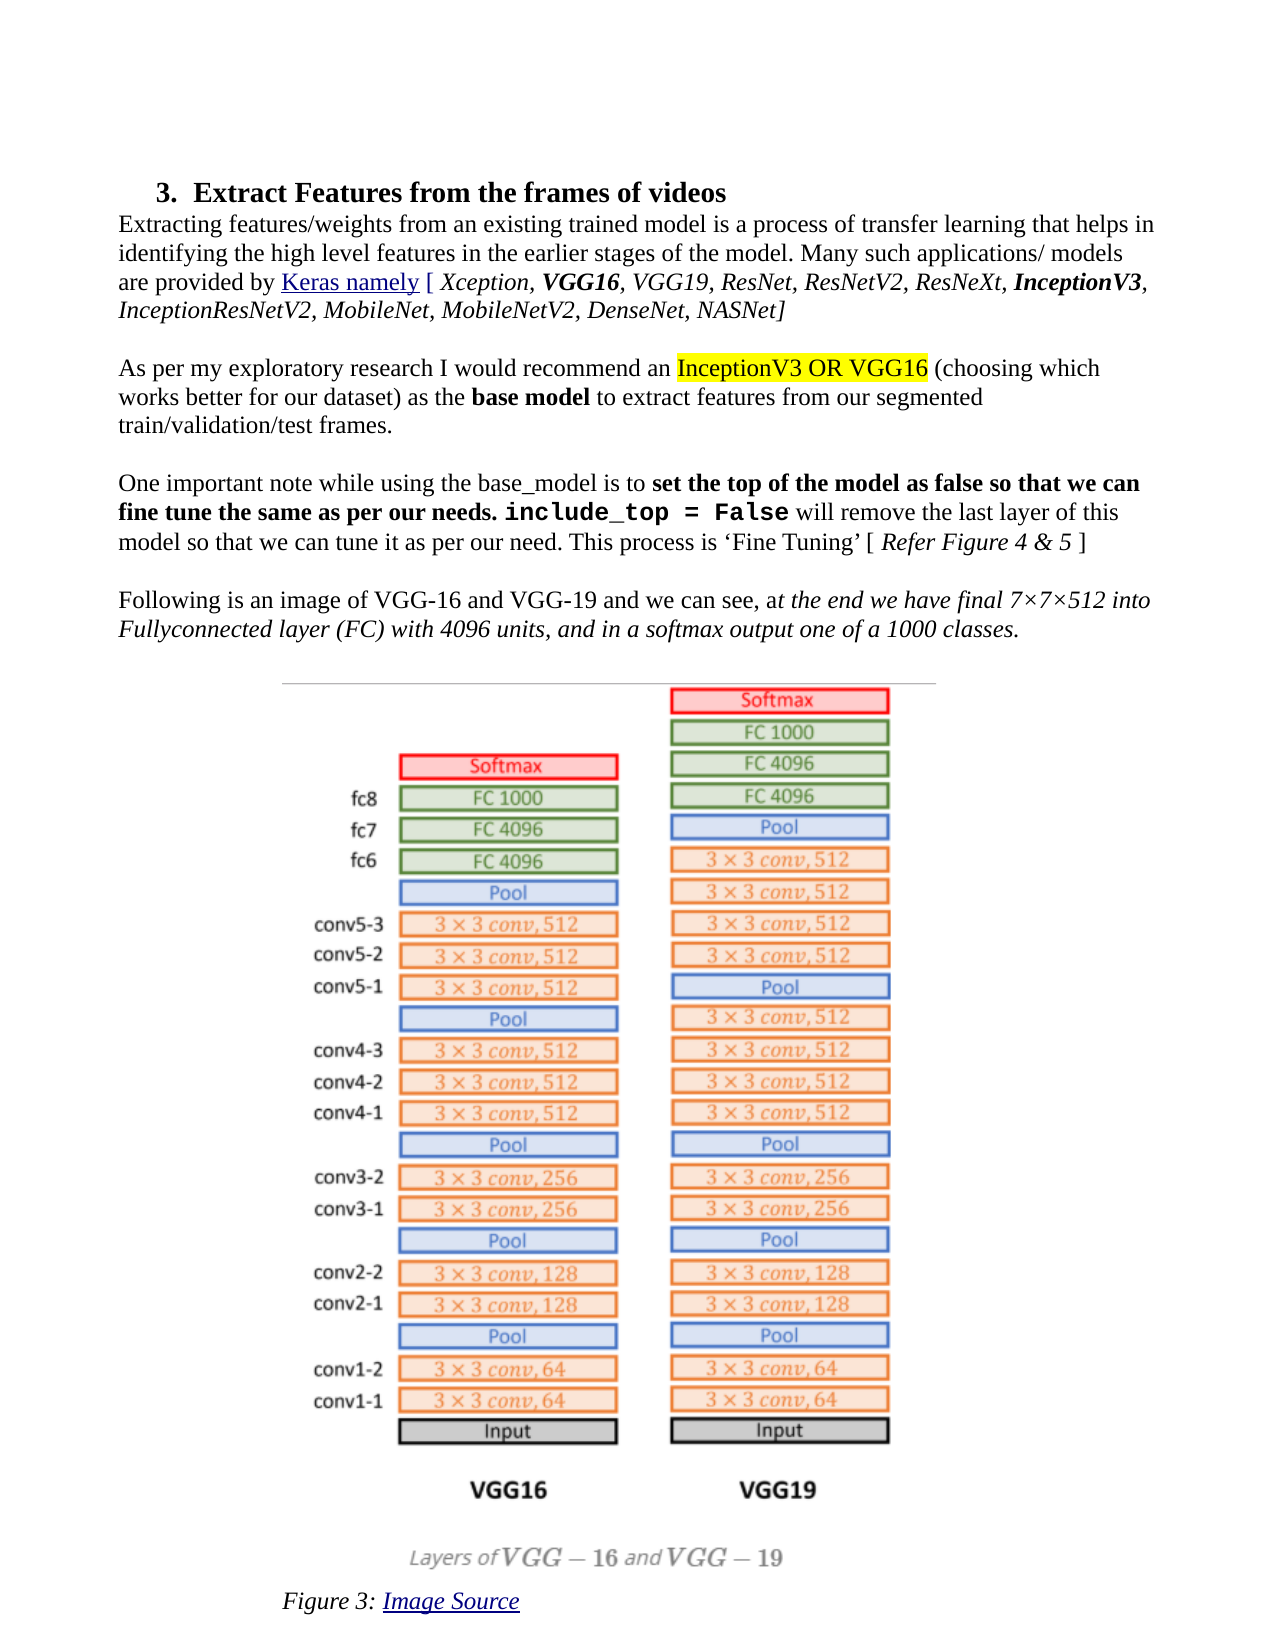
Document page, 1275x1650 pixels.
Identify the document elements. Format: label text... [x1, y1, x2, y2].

text Figure 3: Image Source [282, 684, 993, 1615]
picture [282, 683, 937, 1581]
text Following is an image of VGG-16 and VGG-19 and we can see, at the end we have final 7×7×512 into Fullyconnected layer (FC) with 4096 units, and in a softmax output one of a 1000 classes. [118, 585, 1157, 642]
text As per my exploratory research I would recommend an InceptionV3 OR VGG16 (choosing which works better for our dataset) as the base model to extract features from our segmented train/validation/test frames. [118, 353, 1157, 439]
list Extract Features from the frames of videos [156, 176, 1157, 209]
text One important note while using the base_model is to set the top of the model as false so that we can fine tune the same as per our needs. include_top = False will remove the last layer of this model so that we can tune it as per our need. This process is ‘Fine Tuning’ [ Refer Figure 4 & 5 ] [118, 468, 1157, 556]
text Extracting features/weights from an existing trained model is a process of transfer learning that helps in identifying the high level features in the earlier stages of the model. Many such applications/ models are provided by Keras namely [ Xception, VGG16, VGG19, ResNet, ResNetV2, ResNeXt, InceptionV3, InceptionResNetV2, MobileNet, MobileNetV2, DenseNet, NASNet] [118, 209, 1157, 324]
